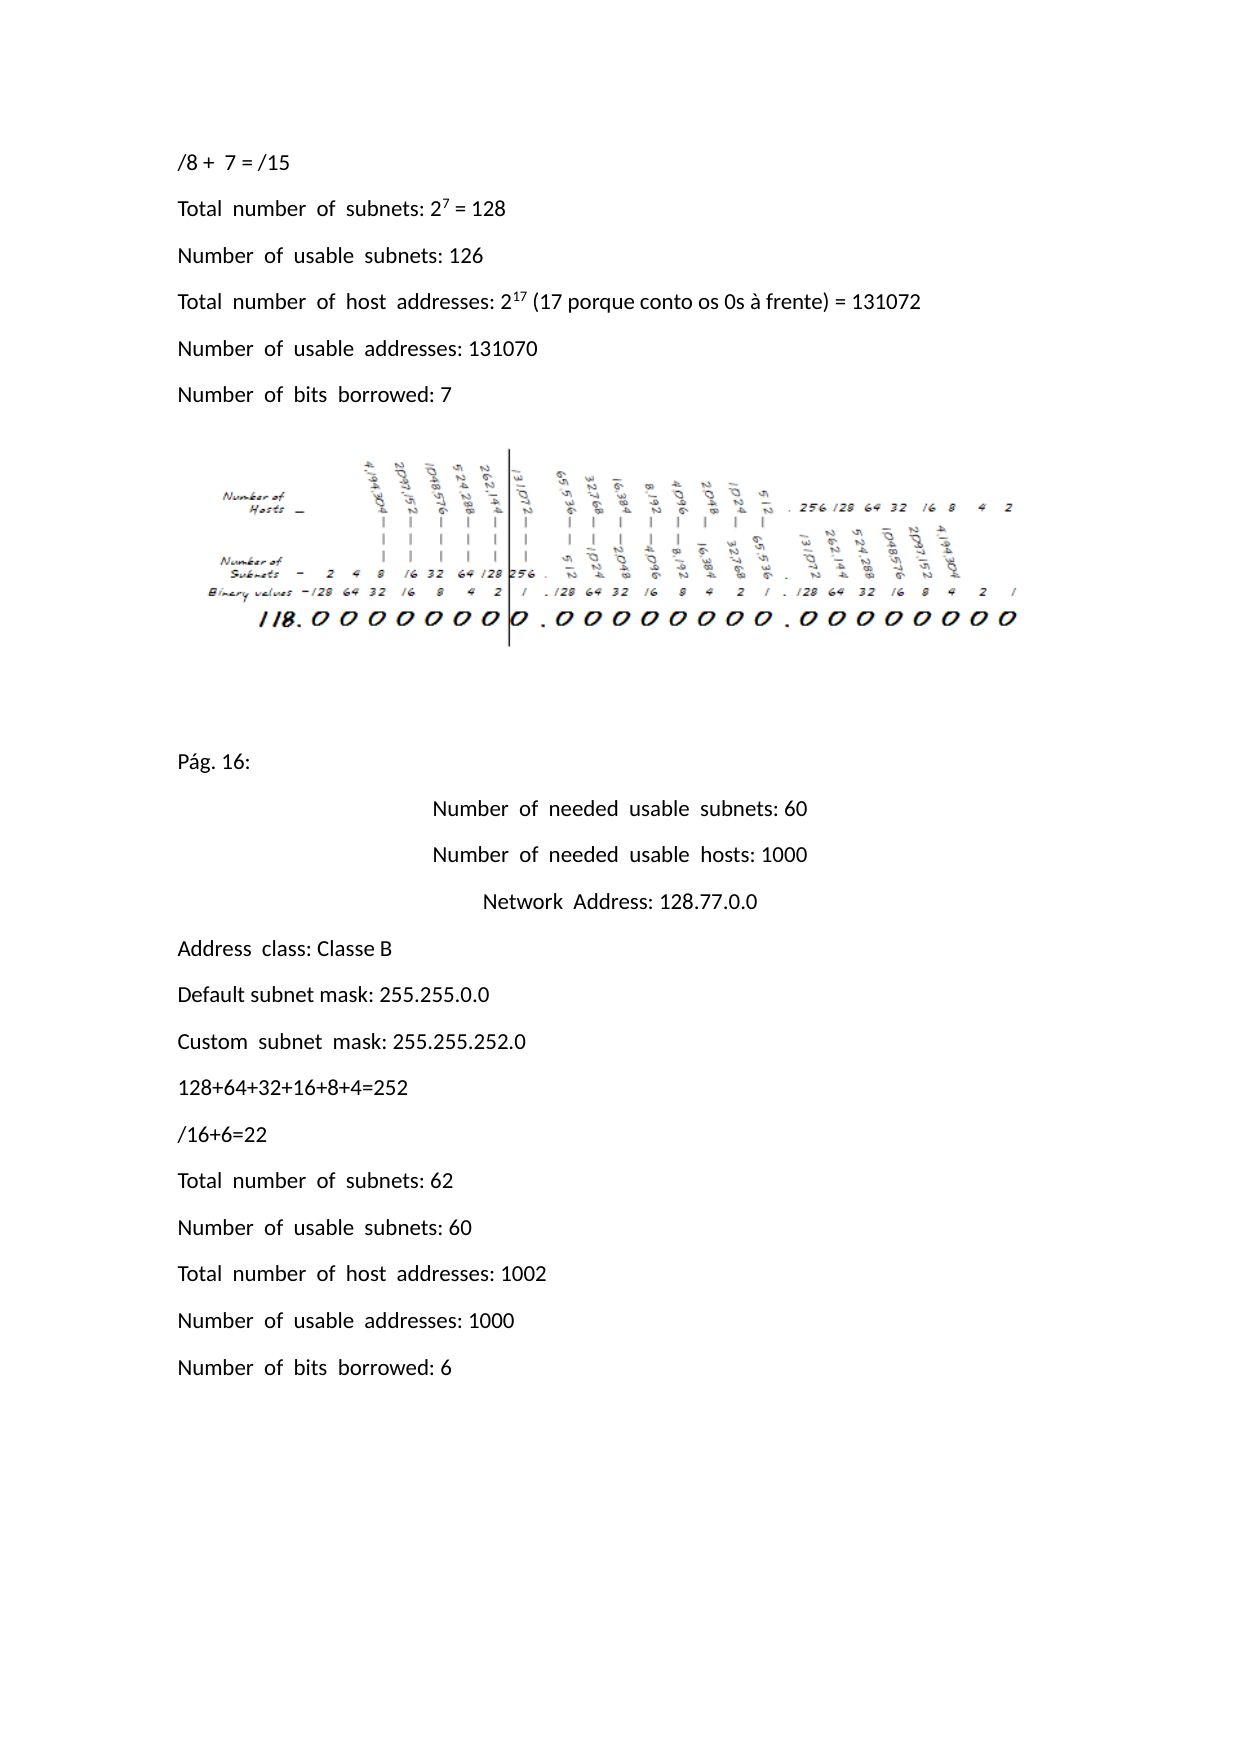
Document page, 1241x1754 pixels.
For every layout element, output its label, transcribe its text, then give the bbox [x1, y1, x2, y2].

text /16+6=22 [177, 1120, 1063, 1148]
text Number of usable addresses: 1000 [177, 1306, 1063, 1334]
text 128+64+32+16+8+4=252 [177, 1073, 1063, 1101]
text Custom subnet mask: 255.255.252.0 [177, 1027, 1063, 1055]
text Total number of subnets: 27 = 128 [177, 194, 1063, 222]
text Number of bits borrowed: 7 [177, 380, 1063, 408]
text Default subnet mask: 255.255.0.0 [177, 980, 1063, 1008]
text Total number of subnets: 62 [177, 1166, 1063, 1194]
text Network Address: 128.77.0.0 [177, 887, 1063, 915]
text Total number of host addresses: 1002 [177, 1259, 1063, 1288]
text Total number of host addresses: 217 (17 porque conto os 0s à frente) = 131072 [177, 287, 1063, 315]
text Address class: Classe B [177, 934, 1063, 962]
text Number of usable subnets: 60 [177, 1213, 1063, 1241]
text Number of needed usable subnets: 60 [177, 794, 1063, 822]
text Number of needed usable hosts: 1000 [177, 841, 1063, 868]
text /8 + 7 = /15 [177, 148, 1063, 176]
text Number of usable addresses: 131070 [177, 334, 1063, 362]
text Number of usable subnets: 126 [177, 241, 1063, 269]
text Pág. 16: [177, 747, 1063, 775]
text Number of bits borrowed: 6 [177, 1353, 1063, 1381]
